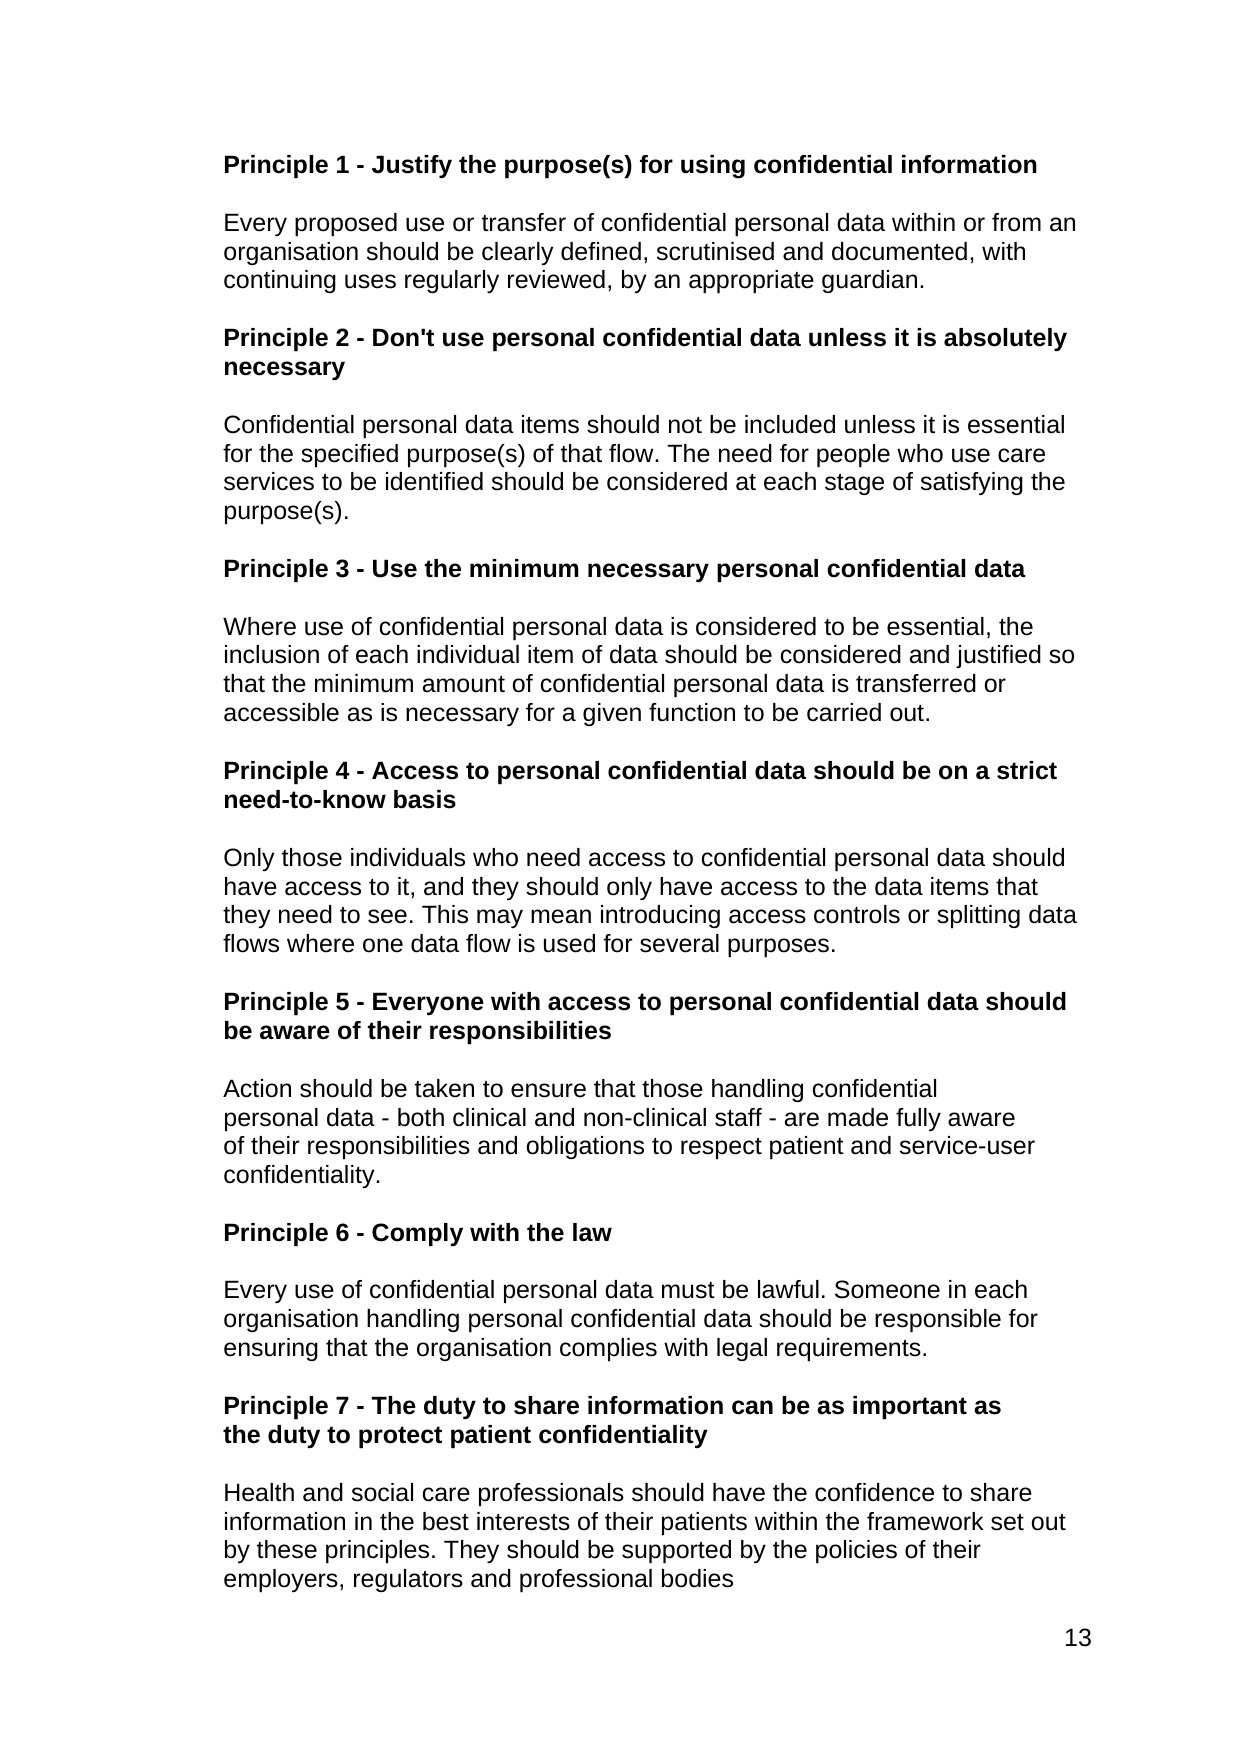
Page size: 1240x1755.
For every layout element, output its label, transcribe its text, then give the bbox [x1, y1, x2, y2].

text Principle 4 - Access to personal confidential data should be on a strict need-to-know basis [223, 756, 1062, 814]
text Principle 7 - The duty to share information can be as important as the duty to protect patient confidentiality [223, 1391, 1047, 1449]
text Principle 3 - Use the minimum necessary personal confidential data [223, 554, 1092, 583]
text Every proposed use or transfer of confidential personal data within or from an organisation should be clearly defined, scrutinised and documented, with continuing uses regularly reviewed, by an appropriate guardian. [223, 208, 1084, 294]
text Health and social care professionals should have the confidence to share information in the best interests of their patients within the framework set out by these principles. They should be supported by the policies of their employers, regulators and professional bodies [223, 1478, 1069, 1593]
text Principle 6 - Comply with the law [223, 1218, 1092, 1247]
text Principle 2 - Don't use personal confidential data unless it is absolutely necessary [223, 323, 1069, 381]
text Action should be taken to ensure that those handling confidential personal data - both clinical and non-clinical staff - are made fully aware of their responsibilities and obligations to respect patient and service-user confidentiality. [223, 1074, 1039, 1189]
text Every use of confidential personal data must be lawful. Someone in each organisation handling personal confidential data should be responsible for ensuring that the organisation complies with legal requirements. [223, 1276, 1039, 1362]
text Confidential personal data items should not be included unless it is essential for the specified purpose(s) of that flow. The need for people who use care services to be identified should be considered at each stage of satisfying the purpose(s). [223, 410, 1069, 525]
text 13 [223, 1623, 1092, 1652]
text Principle 5 - Everyone with access to personal confidential data should be aware of their responsibilities [223, 987, 1069, 1045]
text Where use of confidential personal data is considered to be essential, the inclusion of each individual item of data should be considered and justified so that the minimum amount of confidential personal data is transferred or accessible as is necessary for a given function to be carried out. [223, 612, 1084, 727]
text Only those individuals who need access to confidential personal data should have access to it, and they should only have access to the data items that they need to see. This may mean introducing access controls or splitting data flows where one data flow is used for several purposes. [223, 843, 1084, 958]
text Principle 1 - Justify the purpose(s) for using confidential information [223, 150, 1092, 179]
